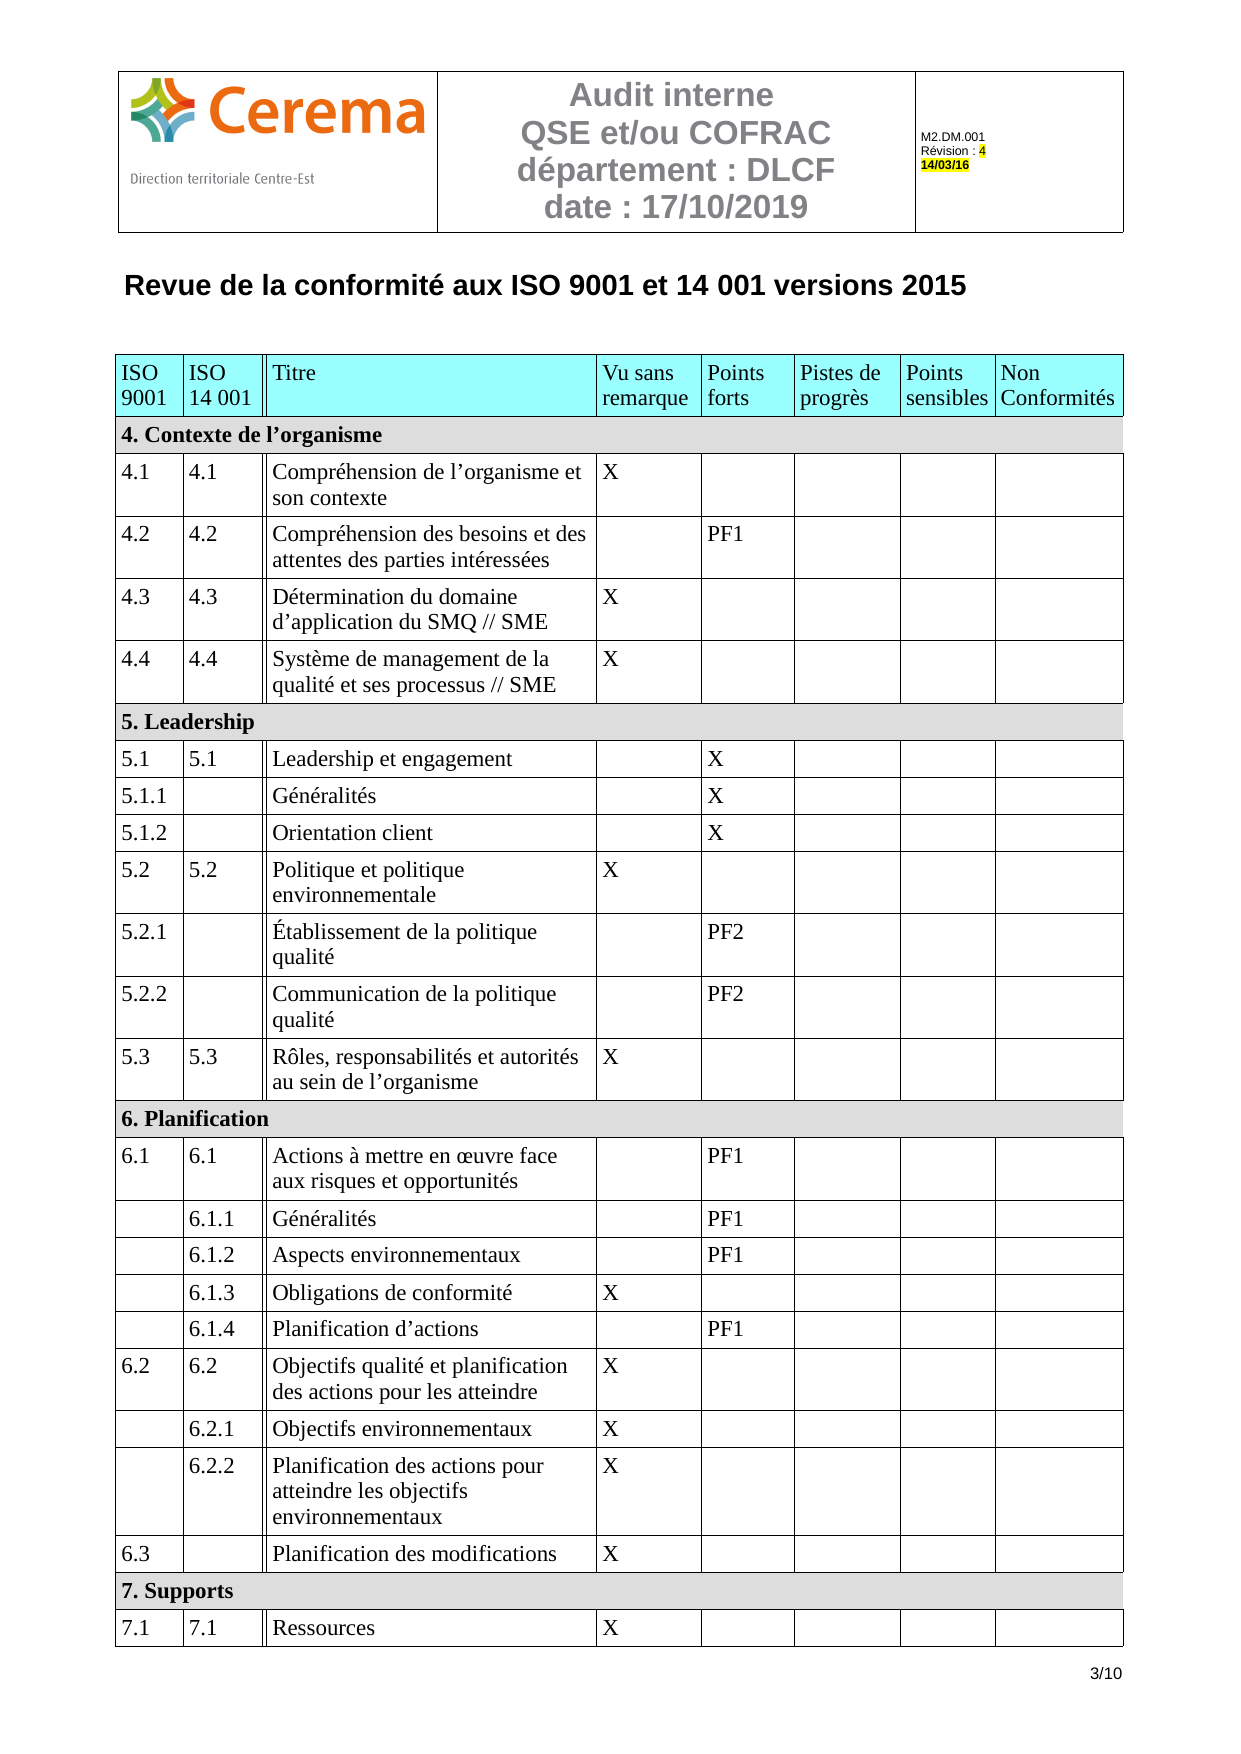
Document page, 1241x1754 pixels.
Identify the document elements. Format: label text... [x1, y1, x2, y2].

table_cell [996, 454, 1123, 516]
table_cell [184, 914, 262, 976]
table_cell 4.1 [116, 454, 183, 516]
table_cell [996, 1610, 1123, 1646]
table_cell [795, 1448, 900, 1535]
table_cell X [702, 815, 794, 851]
table_cell Généralités [267, 1201, 596, 1237]
table_cell [901, 517, 995, 578]
table_cell [184, 1536, 262, 1572]
table_cell X [597, 1448, 701, 1535]
table_cell [901, 1312, 995, 1348]
table_cell [702, 1536, 794, 1572]
table_header ISO 9001 [116, 355, 183, 416]
table_cell [597, 778, 701, 814]
table_cell [901, 1201, 995, 1237]
table_cell X [702, 778, 794, 814]
table_cell [901, 1448, 995, 1535]
table_cell 4.3 [184, 579, 262, 640]
table_cell [795, 1312, 900, 1348]
table_cell 7. Supports [116, 1573, 1123, 1609]
table_cell PF2 [702, 977, 794, 1038]
table_cell [901, 1610, 995, 1646]
table_cell [184, 815, 262, 851]
table_cell [996, 641, 1123, 703]
table_cell Planification d’actions [267, 1312, 596, 1348]
table_header Non Conformités [996, 355, 1123, 416]
table_cell 6.2 [116, 1349, 183, 1410]
table_cell [996, 914, 1123, 976]
table_cell Communication de la politique qualité [267, 977, 596, 1038]
table_cell 6.1 [184, 1138, 262, 1200]
table_cell 5.1.1 [116, 778, 183, 814]
table_cell [901, 1138, 995, 1200]
table_cell [597, 1238, 701, 1274]
table_cell [996, 579, 1123, 640]
table_cell [996, 977, 1123, 1038]
table_cell [901, 815, 995, 851]
table_cell X [597, 852, 701, 913]
table_cell X [597, 1275, 701, 1311]
table_cell [996, 815, 1123, 851]
table_cell PF1 [702, 1312, 794, 1348]
table_cell [795, 1610, 900, 1646]
table_cell [795, 641, 900, 703]
table_cell [901, 778, 995, 814]
table_cell [795, 778, 900, 814]
table_cell [702, 579, 794, 640]
table_cell [795, 454, 900, 516]
table_cell Compréhension de l’organisme et son contexte [267, 454, 596, 516]
table_cell Actions à mettre en œuvre face aux risques et opportunités [267, 1138, 596, 1200]
table_cell [901, 1411, 995, 1447]
table_header Vu sans remarque [597, 355, 701, 416]
table_cell 6.1.3 [184, 1275, 262, 1311]
table_cell 7.1 [116, 1610, 183, 1646]
table_cell [184, 778, 262, 814]
table_cell [702, 1349, 794, 1410]
table_cell Objectifs qualité et planification des actions pour les atteindre [267, 1349, 596, 1410]
table_cell [996, 1201, 1123, 1237]
table_header Points forts [702, 355, 794, 416]
table_cell [597, 741, 701, 777]
table_cell 6.2.2 [184, 1448, 262, 1535]
table_cell X [597, 1039, 701, 1100]
table_cell Généralités [267, 778, 596, 814]
table_cell 6. Planification [116, 1101, 1123, 1137]
table_cell [795, 852, 900, 913]
table_cell Système de management de la qualité et ses processus // SME [267, 641, 596, 703]
table_cell 6.2.1 [184, 1411, 262, 1447]
table_cell [184, 977, 262, 1038]
table_cell [996, 1275, 1123, 1311]
table_cell [901, 454, 995, 516]
table_cell [597, 815, 701, 851]
table_cell 5. Leadership [116, 704, 1123, 740]
table_cell 7.1 [184, 1610, 262, 1646]
table_cell [795, 1201, 900, 1237]
table_cell [996, 1312, 1123, 1348]
table_cell [795, 1536, 900, 1572]
table_cell 6.1.1 [184, 1201, 262, 1237]
table_cell [795, 815, 900, 851]
table_cell Planification des actions pour atteindre les objectifs environnementaux [267, 1448, 596, 1535]
table_cell [795, 1039, 900, 1100]
table_cell [901, 914, 995, 976]
table_cell 6.1.2 [184, 1238, 262, 1274]
table_cell 4.4 [184, 641, 262, 703]
table_cell 4.1 [184, 454, 262, 516]
table_cell 6.1.4 [184, 1312, 262, 1348]
table_cell X [597, 1349, 701, 1410]
table_cell [116, 1312, 183, 1348]
table_cell 5.3 [116, 1039, 183, 1100]
table_cell Compréhension des besoins et des attentes des parties intéressées [267, 517, 596, 578]
table_cell [597, 1201, 701, 1237]
table_cell [116, 1411, 183, 1447]
table_cell 4.2 [184, 517, 262, 578]
table_cell [901, 852, 995, 913]
table_cell [795, 579, 900, 640]
table_cell [702, 454, 794, 516]
table_cell 5.2.1 [116, 914, 183, 976]
table_cell 6.3 [116, 1536, 183, 1572]
table_cell [996, 778, 1123, 814]
table_cell 4.2 [116, 517, 183, 578]
table_header Pistes de progrès [795, 355, 900, 416]
table_cell Leadership et engagement [267, 741, 596, 777]
picture [129, 76, 426, 185]
table_cell [901, 1275, 995, 1311]
table_cell 4. Contexte de l’organisme [116, 417, 1123, 453]
table_cell [795, 517, 900, 578]
table_cell [795, 1411, 900, 1447]
table_cell [116, 1448, 183, 1535]
table_header Titre [267, 355, 596, 416]
table_cell 4.3 [116, 579, 183, 640]
table_cell [996, 852, 1123, 913]
table_cell [795, 1138, 900, 1200]
table_cell X [597, 579, 701, 640]
table_cell [901, 977, 995, 1038]
table_cell Ressources [267, 1610, 596, 1646]
table_cell [996, 1039, 1123, 1100]
table_cell [597, 1138, 701, 1200]
table_cell [597, 517, 701, 578]
table_cell [901, 1039, 995, 1100]
table_cell Politique et politique environnementale [267, 852, 596, 913]
table_cell Objectifs environnementaux [267, 1411, 596, 1447]
table_cell [996, 1349, 1123, 1410]
table_cell Planification des modifications [267, 1536, 596, 1572]
table_cell [996, 1448, 1123, 1535]
table_cell [901, 579, 995, 640]
table_cell 5.3 [184, 1039, 262, 1100]
table_cell PF1 [702, 1201, 794, 1237]
table_cell [901, 1536, 995, 1572]
table_cell [996, 1138, 1123, 1200]
table_cell [702, 1039, 794, 1100]
table_cell 5.1.2 [116, 815, 183, 851]
table_cell 5.2 [184, 852, 262, 913]
table_cell [996, 517, 1123, 578]
table_cell [116, 1275, 183, 1311]
table_header Revue de la conformité aux ISO 9001 et 14 001 versions 2015 [118, 263, 1106, 307]
table_cell PF2 [702, 914, 794, 976]
table_cell [702, 1275, 794, 1311]
table_cell X [597, 1536, 701, 1572]
table_cell PF1 [702, 517, 794, 578]
table_cell [996, 1238, 1123, 1274]
table_header [1106, 263, 1123, 307]
table_cell [996, 1536, 1123, 1572]
table_cell [702, 1448, 794, 1535]
table_cell [795, 1275, 900, 1311]
table_cell [795, 914, 900, 976]
table_cell [702, 1610, 794, 1646]
table_cell 6.2 [184, 1349, 262, 1410]
table_cell 5.2.2 [116, 977, 183, 1038]
table_cell X [597, 641, 701, 703]
table_cell [795, 1349, 900, 1410]
table_cell [116, 1238, 183, 1274]
table_cell 5.1 [184, 741, 262, 777]
table_header ISO 14 001 [184, 355, 262, 416]
table_cell [901, 741, 995, 777]
table_cell [901, 641, 995, 703]
table_cell [901, 1349, 995, 1410]
table_header Points sensibles [901, 355, 995, 416]
table_cell X [597, 1610, 701, 1646]
table_cell 6.1 [116, 1138, 183, 1200]
table_cell [597, 914, 701, 976]
table_cell [795, 977, 900, 1038]
table_cell [702, 852, 794, 913]
table_cell [795, 1238, 900, 1274]
table_cell 5.1 [116, 741, 183, 777]
table_cell Rôles, responsabilités et autorités au sein de l’organisme [267, 1039, 596, 1100]
table_cell Orientation client [267, 815, 596, 851]
table_cell X [702, 741, 794, 777]
table_cell Établissement de la politique qualité [267, 914, 596, 976]
table_cell PF1 [702, 1138, 794, 1200]
table_cell 4.4 [116, 641, 183, 703]
table_cell Détermination du domaine d’application du SMQ // SME [267, 579, 596, 640]
table_cell [702, 1411, 794, 1447]
table_cell [901, 1238, 995, 1274]
table_cell Obligations de conformité [267, 1275, 596, 1311]
table_cell [996, 741, 1123, 777]
table_cell [597, 977, 701, 1038]
table_cell [702, 641, 794, 703]
table_cell X [597, 1411, 701, 1447]
table_cell [795, 741, 900, 777]
table_cell X [597, 454, 701, 516]
table_cell [116, 1201, 183, 1237]
table_cell 5.2 [116, 852, 183, 913]
table_cell [996, 1411, 1123, 1447]
table_cell PF1 [702, 1238, 794, 1274]
table_cell [597, 1312, 701, 1348]
table_cell Aspects environnementaux [267, 1238, 596, 1274]
